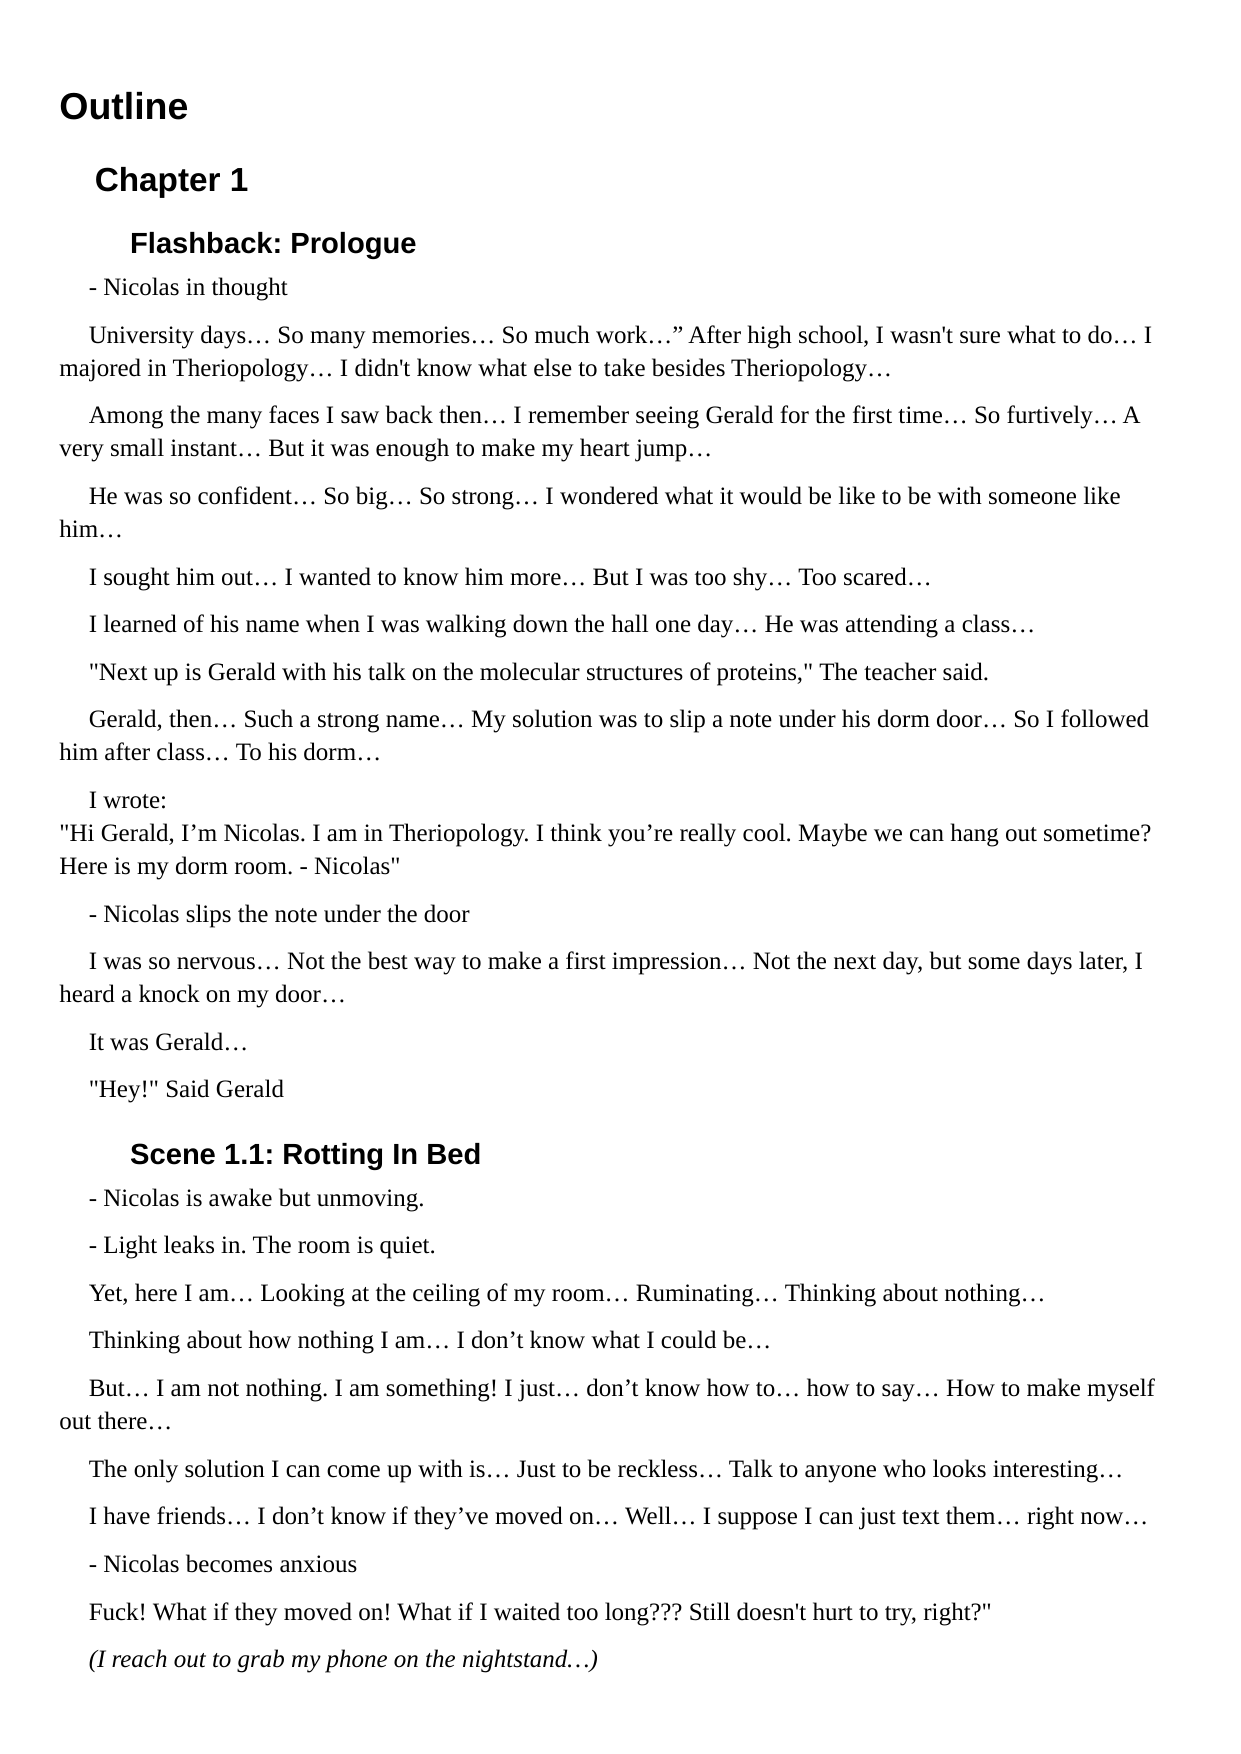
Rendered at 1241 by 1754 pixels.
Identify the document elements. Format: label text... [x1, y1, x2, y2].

text Fuck! What if they moved on! What if I waited too long??? Still doesn't hurt to try, right?" [59, 1597, 1181, 1625]
text The only solution I can come up with is… Just to be reckless… Talk to anyone who looks interesting… [59, 1454, 1181, 1482]
text I was so nervous… Not the best way to make a first impression… Not the next day, but some days later, I heard a knock on my door… [59, 946, 1181, 1008]
subtitle Chapter 1 [59, 161, 1181, 199]
text "Next up is Gerald with his talk on the molecular structures of proteins," The teacher said. [59, 657, 1181, 686]
text Yet, here I am… Looking at the ceiling of my room… Ruminating… Thinking about nothing… [59, 1278, 1181, 1307]
text "Hey!" Said Gerald [59, 1074, 1181, 1103]
text Gerald, then… Such a strong name… My solution was to slip a note under his dorm door… So I followed him after class… To his dorm… [59, 704, 1181, 766]
text - Nicolas becomes anxious [59, 1549, 1181, 1578]
subtitle Scene 1.1: Rotting In Bed [59, 1137, 1181, 1170]
text He was so confident… So big… So strong… I wondered what it would be like to be with someone like him… [59, 481, 1181, 543]
subtitle Flashback: Prologue [59, 226, 1181, 259]
text (I reach out to grab my phone on the nightstand…) [59, 1644, 1181, 1673]
text Among the many faces I saw back then… I remember seeing Gerald for the first time… So furtively… A very small instant… But it was enough to make my heart jump… [59, 400, 1181, 462]
text I wrote: "Hi Gerald, I’m Nicolas. I am in Theriopology. I think you’re really cool. Maybe we can hang out sometime? Here is my dorm room. - Nicolas" [59, 785, 1181, 880]
text - Nicolas is awake but unmoving. [59, 1183, 1181, 1211]
subtitle Outline [59, 84, 1181, 127]
text - Nicolas slips the note under the door [59, 899, 1181, 927]
text University days… So many memories… So much work…” After high school, I wasn't sure what to do… I majored in Theriopology… I didn't know what else to take besides Theriopology… [59, 320, 1181, 381]
text But… I am not nothing. I am something! I just… don’t know how to… how to say… How to make myself out there… [59, 1373, 1181, 1435]
text I learned of his name when I was walking down the hall one day… He was attending a class… [59, 609, 1181, 638]
text - Nicolas in thought [59, 272, 1181, 301]
text I sought him out… I wanted to know him more… But I was too shy… Too scared… [59, 562, 1181, 590]
text It was Gerald… [59, 1027, 1181, 1056]
text I have friends… I don’t know if they’ve moved on… Well… I suppose I can just text them… right now… [59, 1501, 1181, 1530]
text - Light leaks in. The room is quiet. [59, 1230, 1181, 1259]
text Thinking about how nothing I am… I don’t know what I could be… [59, 1326, 1181, 1354]
